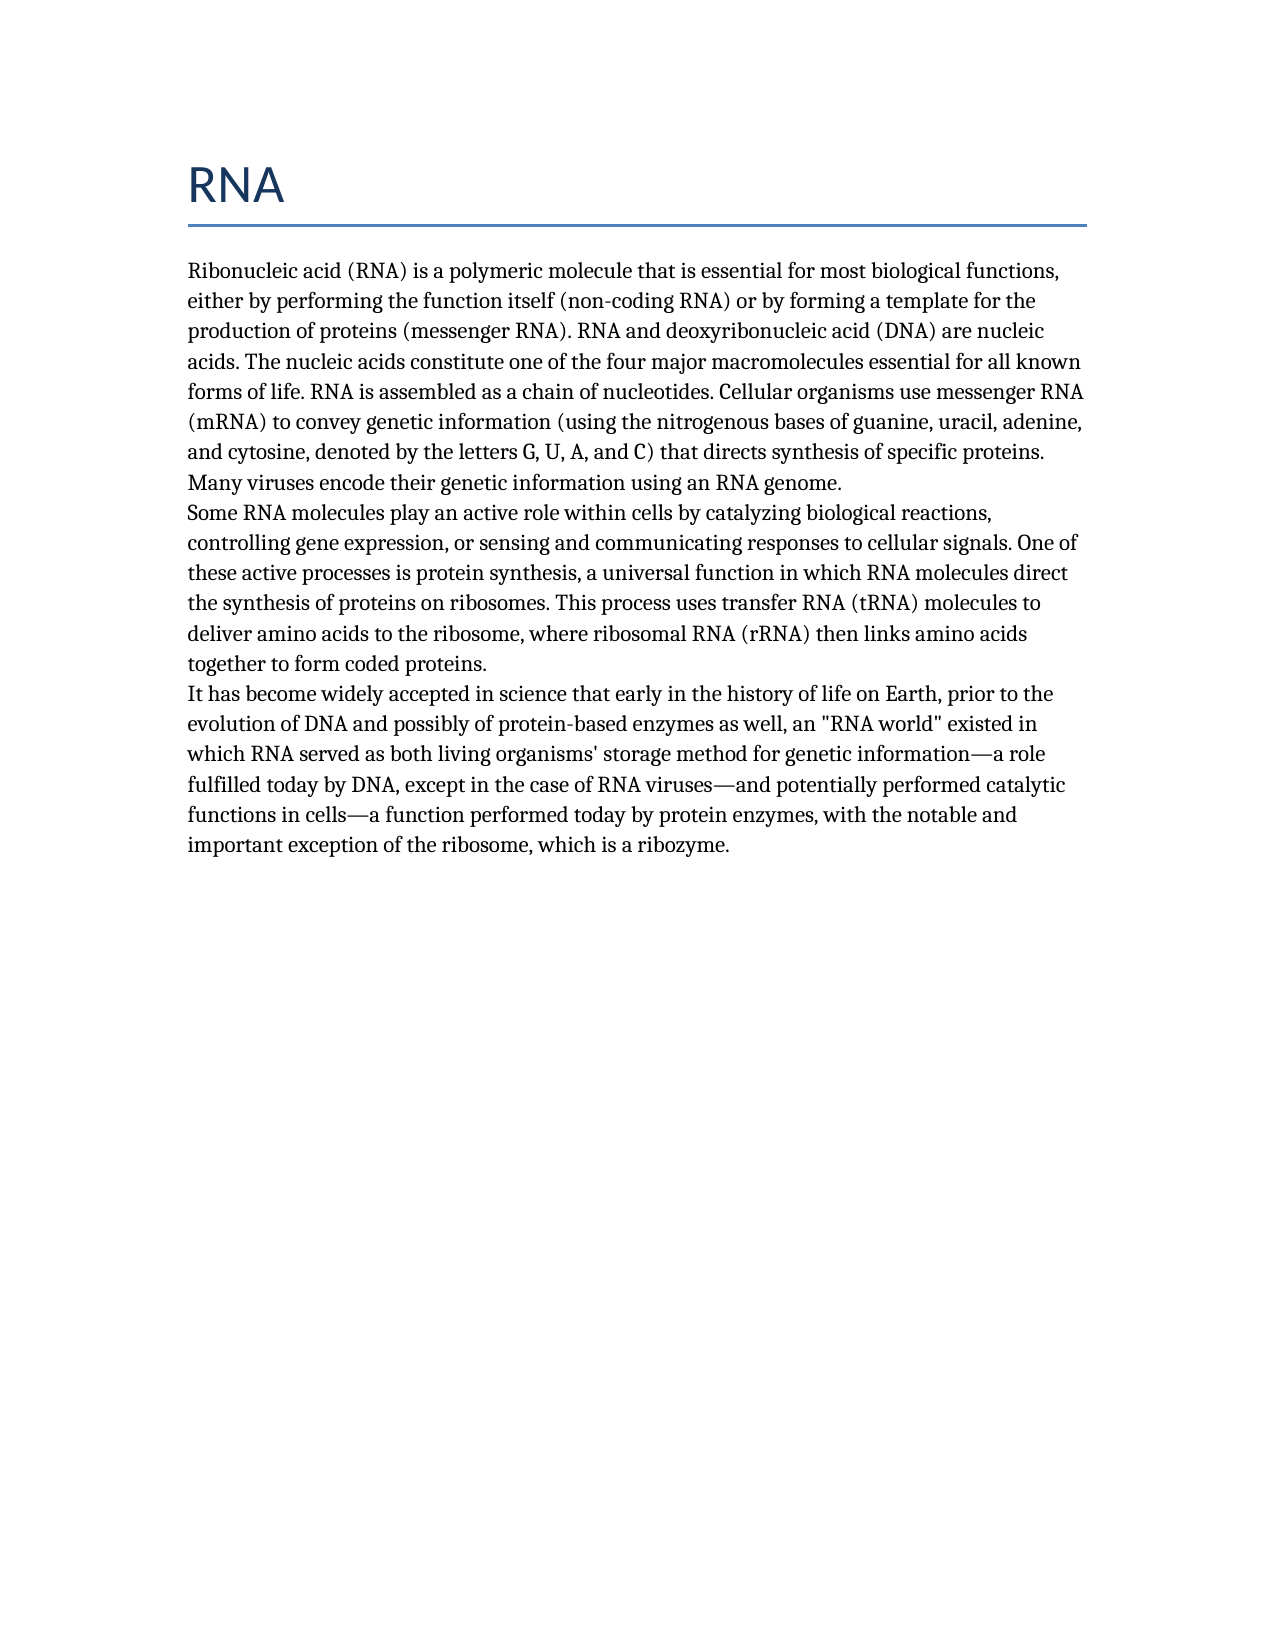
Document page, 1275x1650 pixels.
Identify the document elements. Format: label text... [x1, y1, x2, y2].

title RNA [187, 150, 1087, 227]
text Ribonucleic acid (RNA) is a polymeric molecule that is essential for most biological functions, either by performing the function itself (non-coding RNA) or by forming a template for the production of proteins (messenger RNA). RNA and deoxyribonucleic acid (DNA) are nucleic acids. The nucleic acids constitute one of the four major macromolecules essential for all known forms of life. RNA is assembled as a chain of nucleotides. Cellular organisms use messenger RNA (mRNA) to convey genetic information (using the nitrogenous bases of guanine, uracil, adenine, and cytosine, denoted by the letters G, U, A, and C) that directs synthesis of specific proteins. Many viruses encode their genetic information using an RNA genome. Some RNA molecules play an active role within cells by catalyzing biological reactions, controlling gene expression, or sensing and communicating responses to cellular signals. One of these active processes is protein synthesis, a universal function in which RNA molecules direct the synthesis of proteins on ribosomes. This process uses transfer RNA (tRNA) molecules to deliver amino acids to the ribosome, where ribosomal RNA (rRNA) then links amino acids together to form coded proteins. It has become widely accepted in science that early in the history of life on Earth, prior to the evolution of DNA and possibly of protein-based enzymes as well, an "RNA world" existed in which RNA served as both living organisms' storage method for genetic information—a role fulfilled today by DNA, except in the case of RNA viruses—and potentially performed catalytic functions in cells—a function performed today by protein enzymes, with the notable and important exception of the ribosome, which is a ribozyme. [187, 258, 1087, 858]
